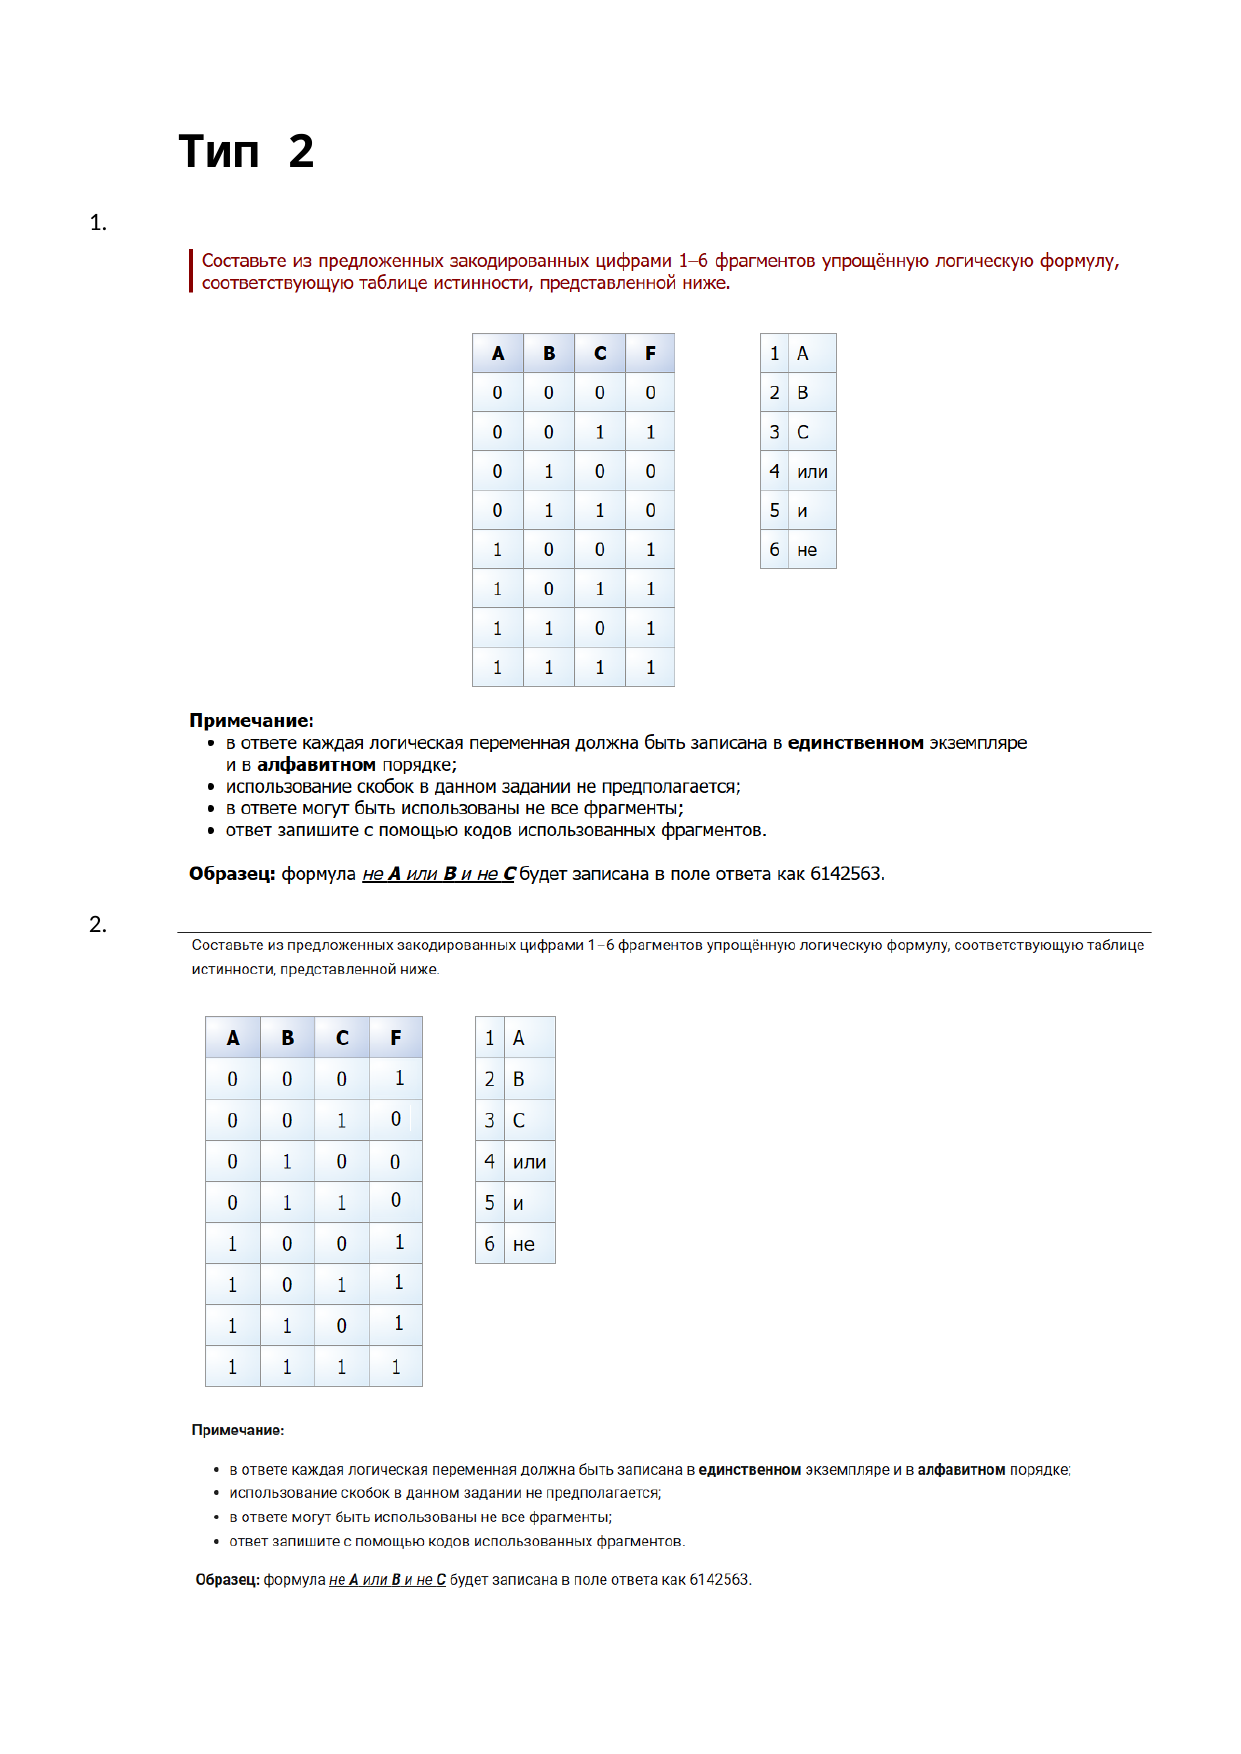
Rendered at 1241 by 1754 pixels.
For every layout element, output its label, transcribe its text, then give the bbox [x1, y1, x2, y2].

text Тип 2 [177, 118, 1152, 181]
